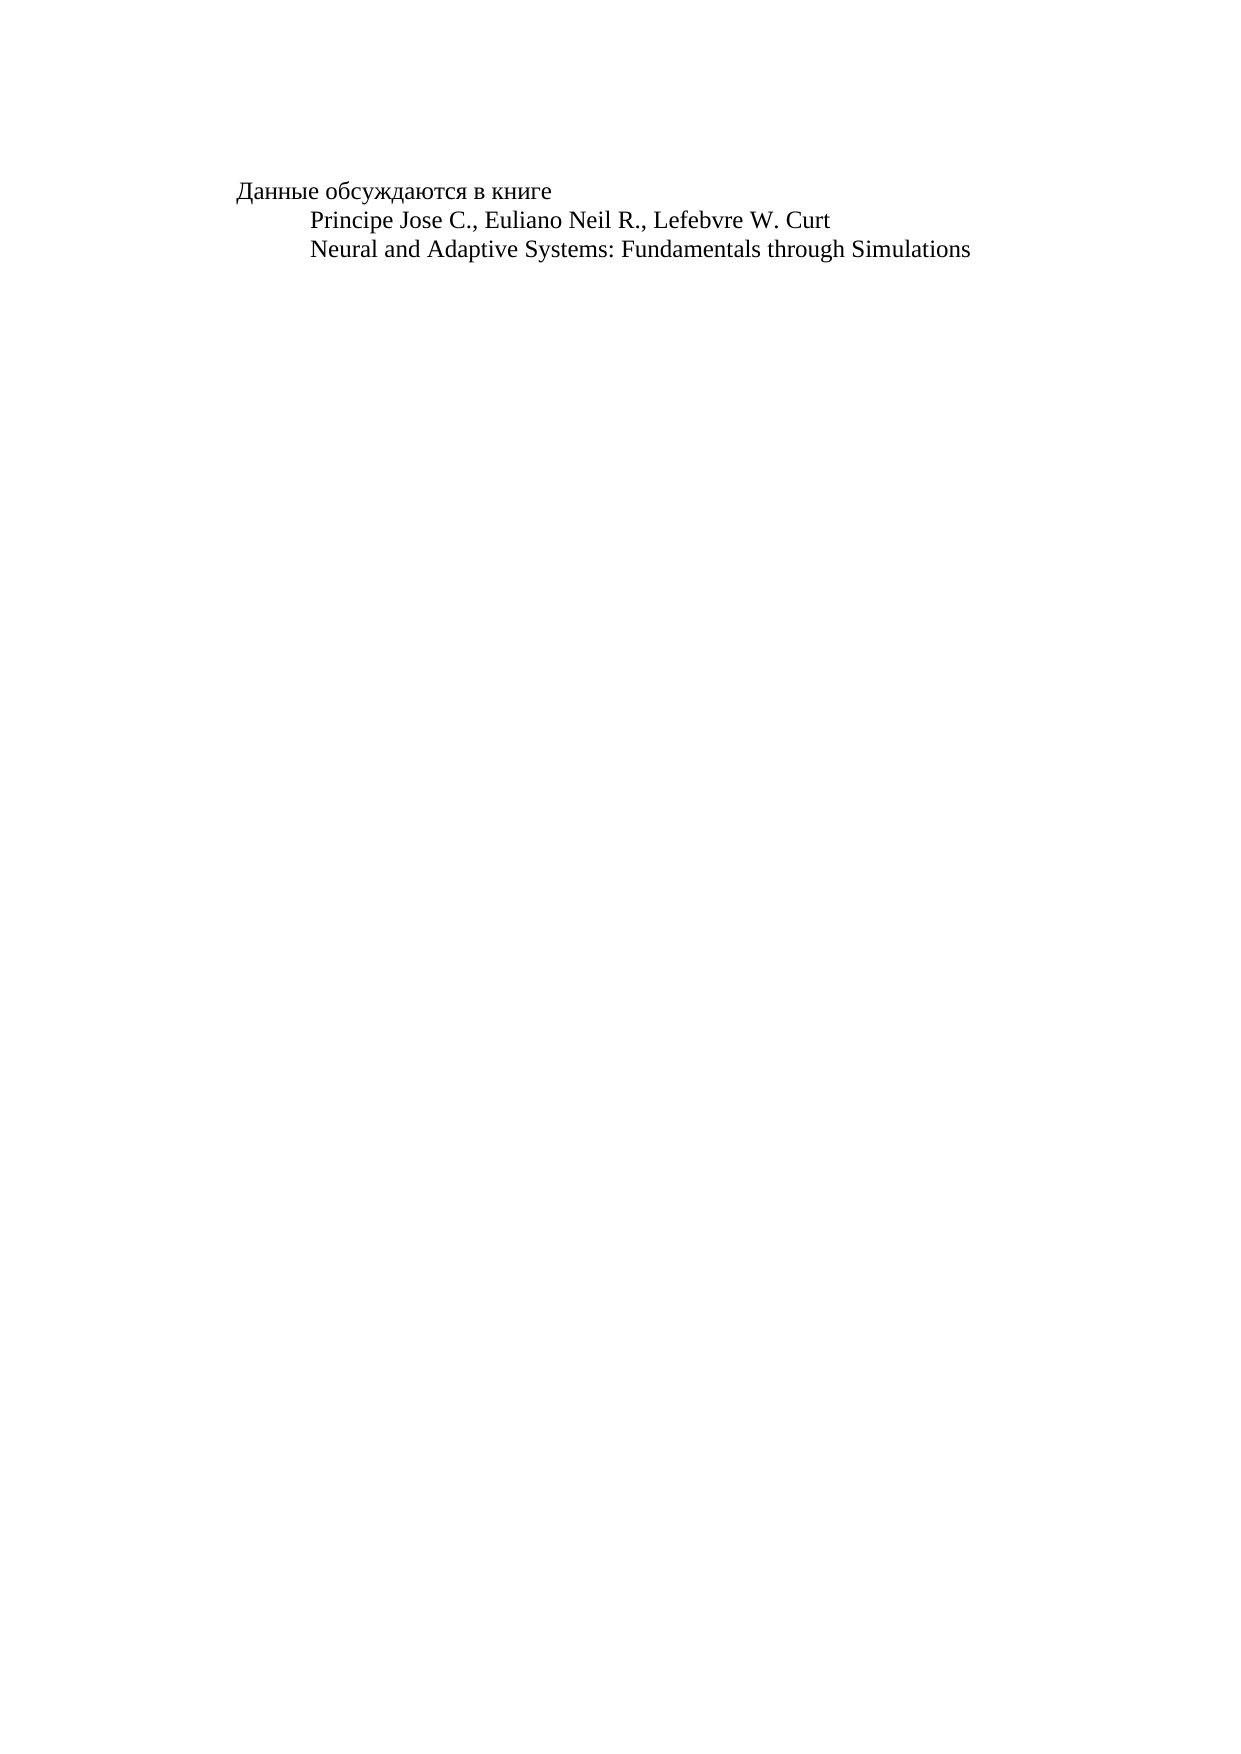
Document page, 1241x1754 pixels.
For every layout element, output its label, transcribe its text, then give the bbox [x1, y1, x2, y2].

text Principe Jose C., Euliano Neil R., Lefebvre W. Curt [236, 205, 1116, 234]
text Neural and Adaptive Systems: Fundamentals through Simulations [236, 234, 1116, 263]
text Данные обсуждаются в книге [236, 176, 1116, 205]
